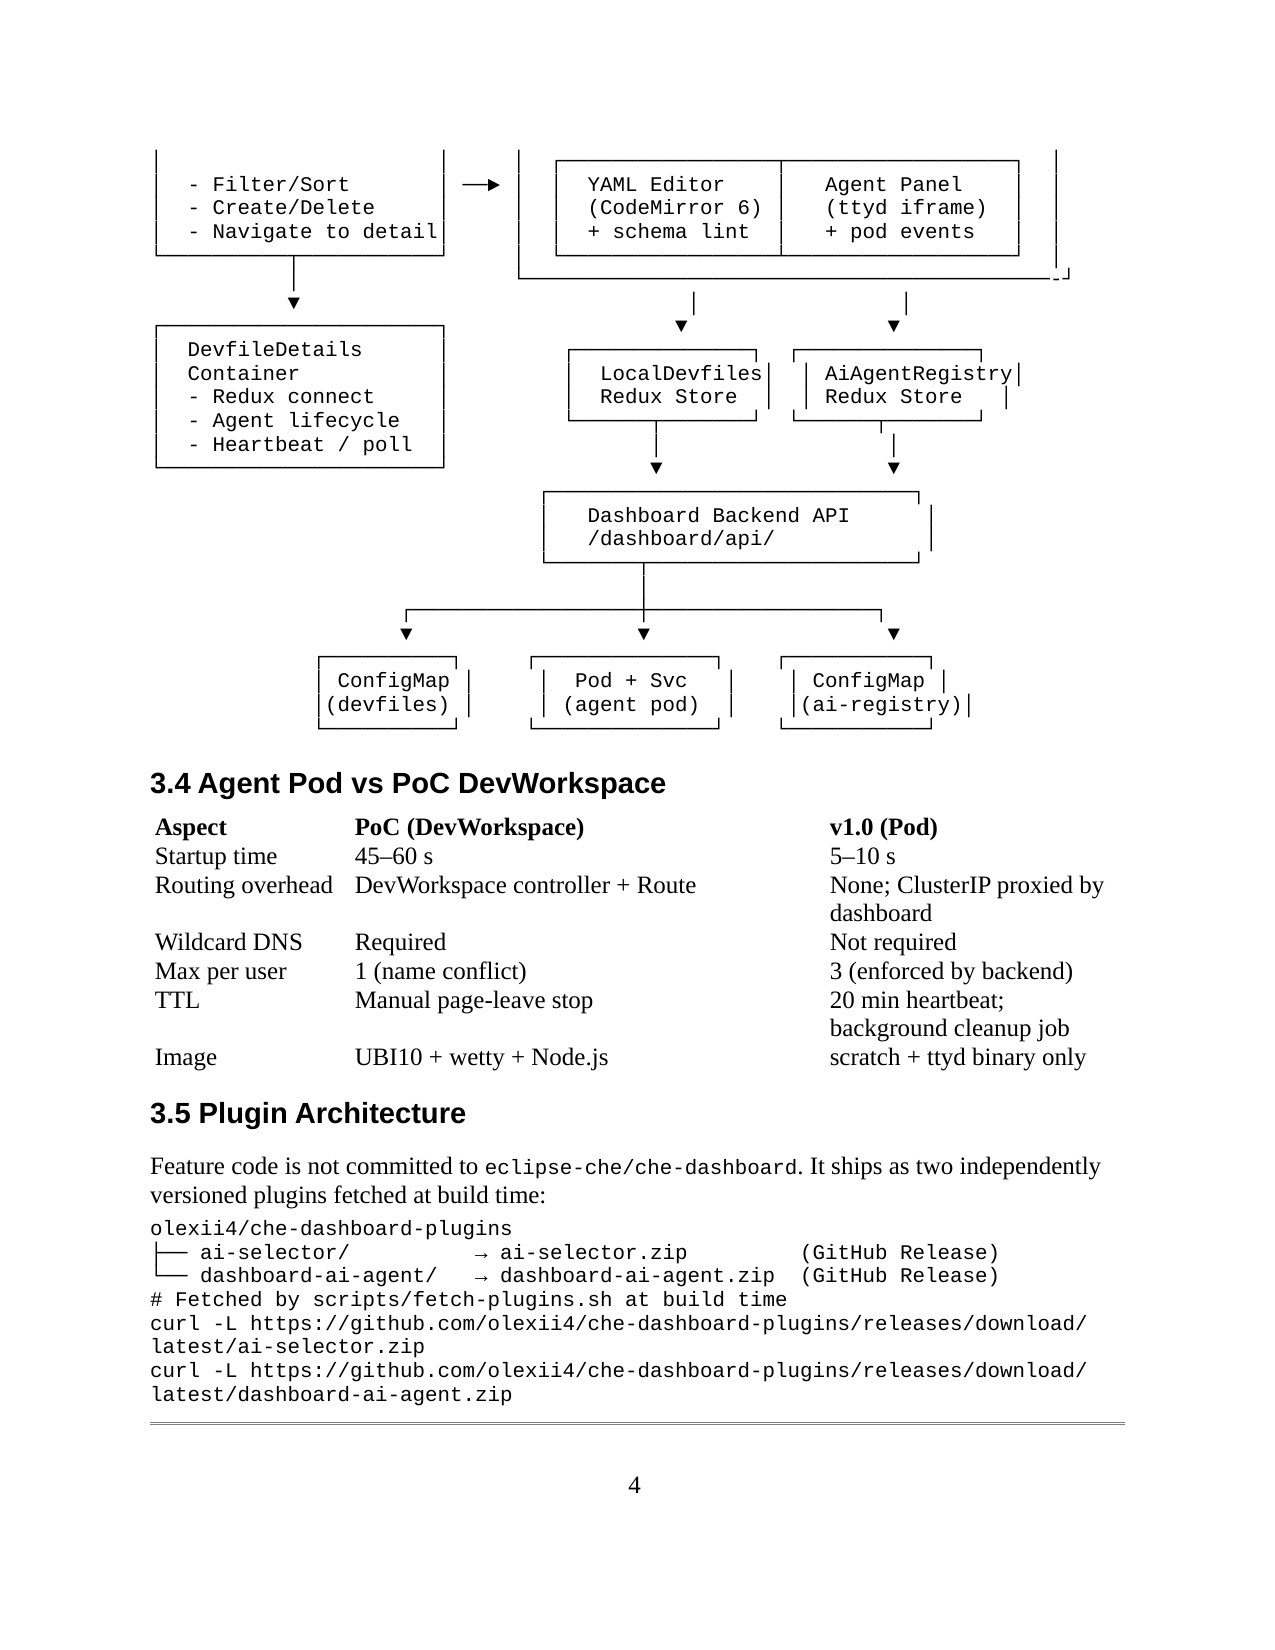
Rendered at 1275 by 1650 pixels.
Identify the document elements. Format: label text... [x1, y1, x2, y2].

text │(devfiles) │ │ (agent pod) │ │(ai-registry)│ [469, 694, 543, 717]
text │ - Create/Delete │ │ │ (CodeMirror 6) │ (ttyd iframe) │ │ [150, 197, 1125, 221]
text │ [150, 576, 643, 599]
table_header v1.0 (Pod) [825, 812, 1125, 841]
table_cell UBI10 + wetty + Node.js [350, 1042, 825, 1071]
text └──────────────────────┘ ▼ ▼ [150, 457, 1125, 481]
text │ Dashboard Backend API │ [544, 505, 931, 528]
text │ ConfigMap │ │ Pod + Svc │ │ ConfigMap │ [150, 670, 1125, 694]
text └── dashboard-ai-agent/ → dashboard-ai-agent.zip (GitHub Release) [150, 1266, 1125, 1289]
text │ - Heartbeat / poll │ │ │ [444, 434, 656, 457]
text │(devfiles) │ │ (agent pod) │ │(ai-registry)│ [150, 694, 318, 717]
text │ - Navigate to detail│ │ │ + schema lint │ + pod events │ │ [557, 221, 781, 244]
text │(devfiles) │ │ (agent pod) │ │(ai-registry)│ [319, 694, 468, 717]
text │ - Filter/Sort │ ──► │ │ YAML Editor │ Agent Panel │ │ [557, 174, 781, 197]
table_cell 45–60 s [350, 841, 825, 870]
table_cell TTL [150, 985, 350, 1042]
text │ Dashboard Backend API │ [932, 505, 1125, 528]
text │ - Filter/Sort │ ──► │ │ YAML Editor │ Agent Panel │ │ [157, 174, 443, 197]
table_cell DevWorkspace controller + Route [350, 870, 825, 927]
text ┌──────────┐ ┌──────────────┐ ┌───────────┐ [150, 647, 1125, 670]
text │ Container │ │ LocalDevfiles│ │ AiAgentRegistry│ [807, 363, 1018, 386]
text │ Container │ │ LocalDevfiles│ │ AiAgentRegistry│ [157, 363, 443, 386]
text │ Container │ │ LocalDevfiles│ │ AiAgentRegistry│ [444, 363, 568, 386]
table_cell Manual page-leave stop [350, 985, 825, 1042]
table_header Aspect [150, 812, 350, 841]
table_cell Not required [825, 927, 1125, 956]
text curl -L https://github.com/olexii4/che-dashboard-plugins/releases/download/latest/ai-selector.zip [150, 1313, 1125, 1360]
table_cell 3 (enforced by backend) [825, 956, 1125, 985]
text │ - Redux connect │ │ Redux Store │ │ Redux Store │ [150, 386, 1125, 410]
table_cell Wildcard DNS [150, 927, 350, 956]
text │ - Heartbeat / poll │ │ │ [894, 434, 1125, 457]
table_cell None; ClusterIP proxied by dashboard [825, 870, 1125, 927]
text │(devfiles) │ │ (agent pod) │ │(ai-registry)│ [794, 694, 968, 717]
table_cell Startup time [150, 841, 350, 870]
text │ - Navigate to detail│ │ │ + schema lint │ + pod events │ │ [444, 221, 518, 244]
text ┌─────────────────────────────┐ [150, 481, 1125, 505]
text │(devfiles) │ │ (agent pod) │ │(ai-registry)│ [732, 694, 793, 717]
text │ - Agent lifecycle │ └──────┬───────┘ └──────┬───────┘ [150, 410, 1125, 434]
text │ Container │ │ LocalDevfiles│ │ AiAgentRegistry│ [1019, 363, 1125, 386]
table_cell Image [150, 1042, 350, 1071]
text │ - Filter/Sort │ ──► │ │ YAML Editor │ Agent Panel │ │ [782, 174, 1018, 197]
text │ - Heartbeat / poll │ │ │ [657, 434, 893, 457]
text ┌──────────────────────┐ ▼ ▼ [150, 316, 1125, 339]
text │ - Navigate to detail│ │ │ + schema lint │ + pod events │ │ [1057, 221, 1125, 244]
table_cell Required [350, 927, 825, 956]
table_cell 5–10 s [825, 841, 1125, 870]
table_header PoC (DevWorkspace) [350, 812, 825, 841]
table_cell 1 (name conflict) [350, 956, 825, 985]
text ▼ ▼ ▼ [150, 623, 1125, 647]
text │(devfiles) │ │ (agent pod) │ │(ai-registry)│ [969, 694, 1125, 717]
text │ - Filter/Sort │ ──► │ │ YAML Editor │ Agent Panel │ │ [1057, 174, 1125, 197]
text │ DevfileDetails │ ┌──────────────┐ ┌──────────────┐ [150, 339, 1125, 363]
text ▼ │ │ [150, 292, 1125, 316]
text │ - Navigate to detail│ │ │ + schema lint │ + pod events │ │ [157, 221, 443, 244]
text ├── ai-selector/ → ai-selector.zip (GitHub Release) [157, 1242, 1125, 1266]
text └───────┬─────────────────────┘ [150, 552, 1125, 576]
table_cell Max per user [150, 956, 350, 985]
text │ └──────────────────────────────────────────-┘ [150, 268, 1125, 292]
text │ - Heartbeat / poll │ │ │ [157, 434, 443, 457]
text │ Dashboard Backend API │ [150, 505, 543, 528]
text olexii4/che-dashboard-plugins [150, 1218, 1125, 1242]
text curl -L https://github.com/olexii4/che-dashboard-plugins/releases/download/latest/dashboard-ai-agent.zip [150, 1360, 1125, 1407]
subtitle 3.5 Plugin Architecture [150, 1096, 1125, 1129]
text │ Container │ │ LocalDevfiles│ │ AiAgentRegistry│ [569, 363, 768, 386]
text Feature code is not committed to eclipse-che/che-dashboard. It ships as two independently versioned plugins fetched at build time: [150, 1151, 1125, 1209]
text └──────────┬───────────┘ │ └─────────────────┴──────────────────┘ │ [150, 244, 1125, 268]
text │ - Navigate to detail│ │ │ + schema lint │ + pod events │ │ [782, 221, 1018, 244]
subtitle 3.4 Agent Pod vs PoC DevWorkspace [150, 766, 1125, 800]
text # Fetched by scripts/fetch-plugins.sh at build time [150, 1289, 1125, 1313]
table_cell 20 min heartbeat; background cleanup job [825, 985, 1125, 1042]
text ┌──────────────────┼──────────────────┐ [150, 599, 1125, 623]
text └──────────┘ └──────────────┘ └───────────┘ [150, 717, 1125, 741]
text │ - Filter/Sort │ ──► │ │ YAML Editor │ Agent Panel │ │ [444, 174, 518, 197]
table_cell Routing overhead [150, 870, 350, 927]
text │ [644, 576, 1125, 599]
table_cell scratch + ttyd binary only [825, 1042, 1125, 1071]
text │ │ │ ┌─────────────────┬──────────────────┐ │ [150, 150, 1125, 174]
text │ /dashboard/api/ │ [150, 528, 1125, 552]
text │(devfiles) │ │ (agent pod) │ │(ai-registry)│ [544, 694, 731, 717]
